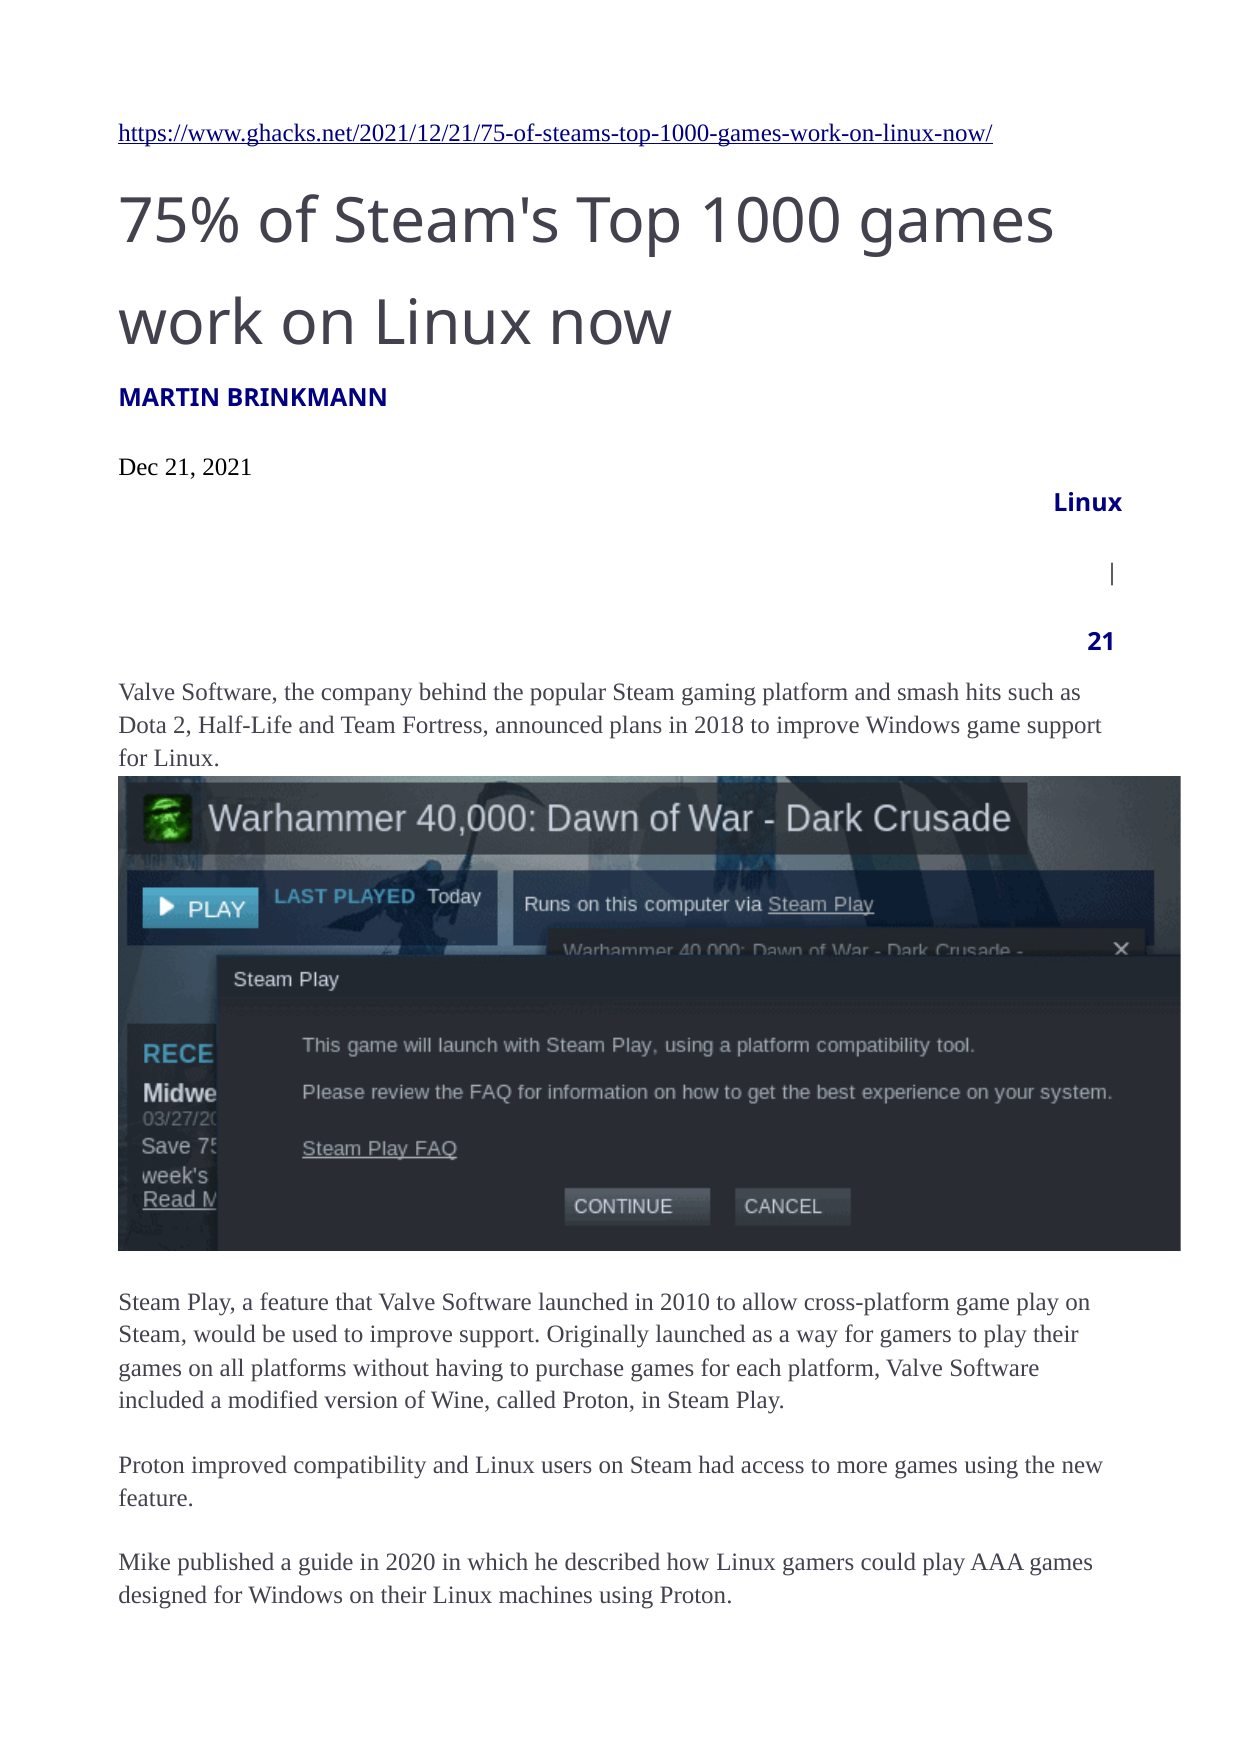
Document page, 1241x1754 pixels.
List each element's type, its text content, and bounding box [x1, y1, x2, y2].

text Steam Play, a feature that Valve Software launched in 2010 to allow cross-platform game play on Steam, would be used to improve support. Originally launched as a way for gamers to play their games on all platforms without having to purchase games for each platform, Valve Software included a modified version of Wine, called Proton, in Steam Play. [118, 1287, 1122, 1414]
text https://www.ghacks.net/2021/12/21/75-of-steams-top-1000-games-work-on-linux-now/ [118, 118, 1122, 147]
picture [118, 776, 1181, 1251]
text | [126, 557, 1114, 586]
text Proton improved compatibility and Linux users on Steam had access to more games using the new feature. [118, 1450, 1122, 1512]
text Valve Software, the company behind the popular Steam gaming platform and smash hits such as Dota 2, Half-Life and Team Fortress, announced plans in 2018 to improve Windows game support for Linux. [118, 677, 1122, 772]
subtitle 75% of Steam's Top 1000 games work on Linux now [118, 176, 1122, 363]
text Dec 21, 2021 [118, 452, 1106, 481]
text MARTIN BRINKMANN [118, 380, 1114, 414]
text Linux [118, 485, 1122, 519]
text Mike published a guide in 2020 in which he described how Linux gamers could play AAA games designed for Windows on their Linux machines using Proton. [118, 1547, 1122, 1609]
text 21 [118, 623, 1122, 657]
